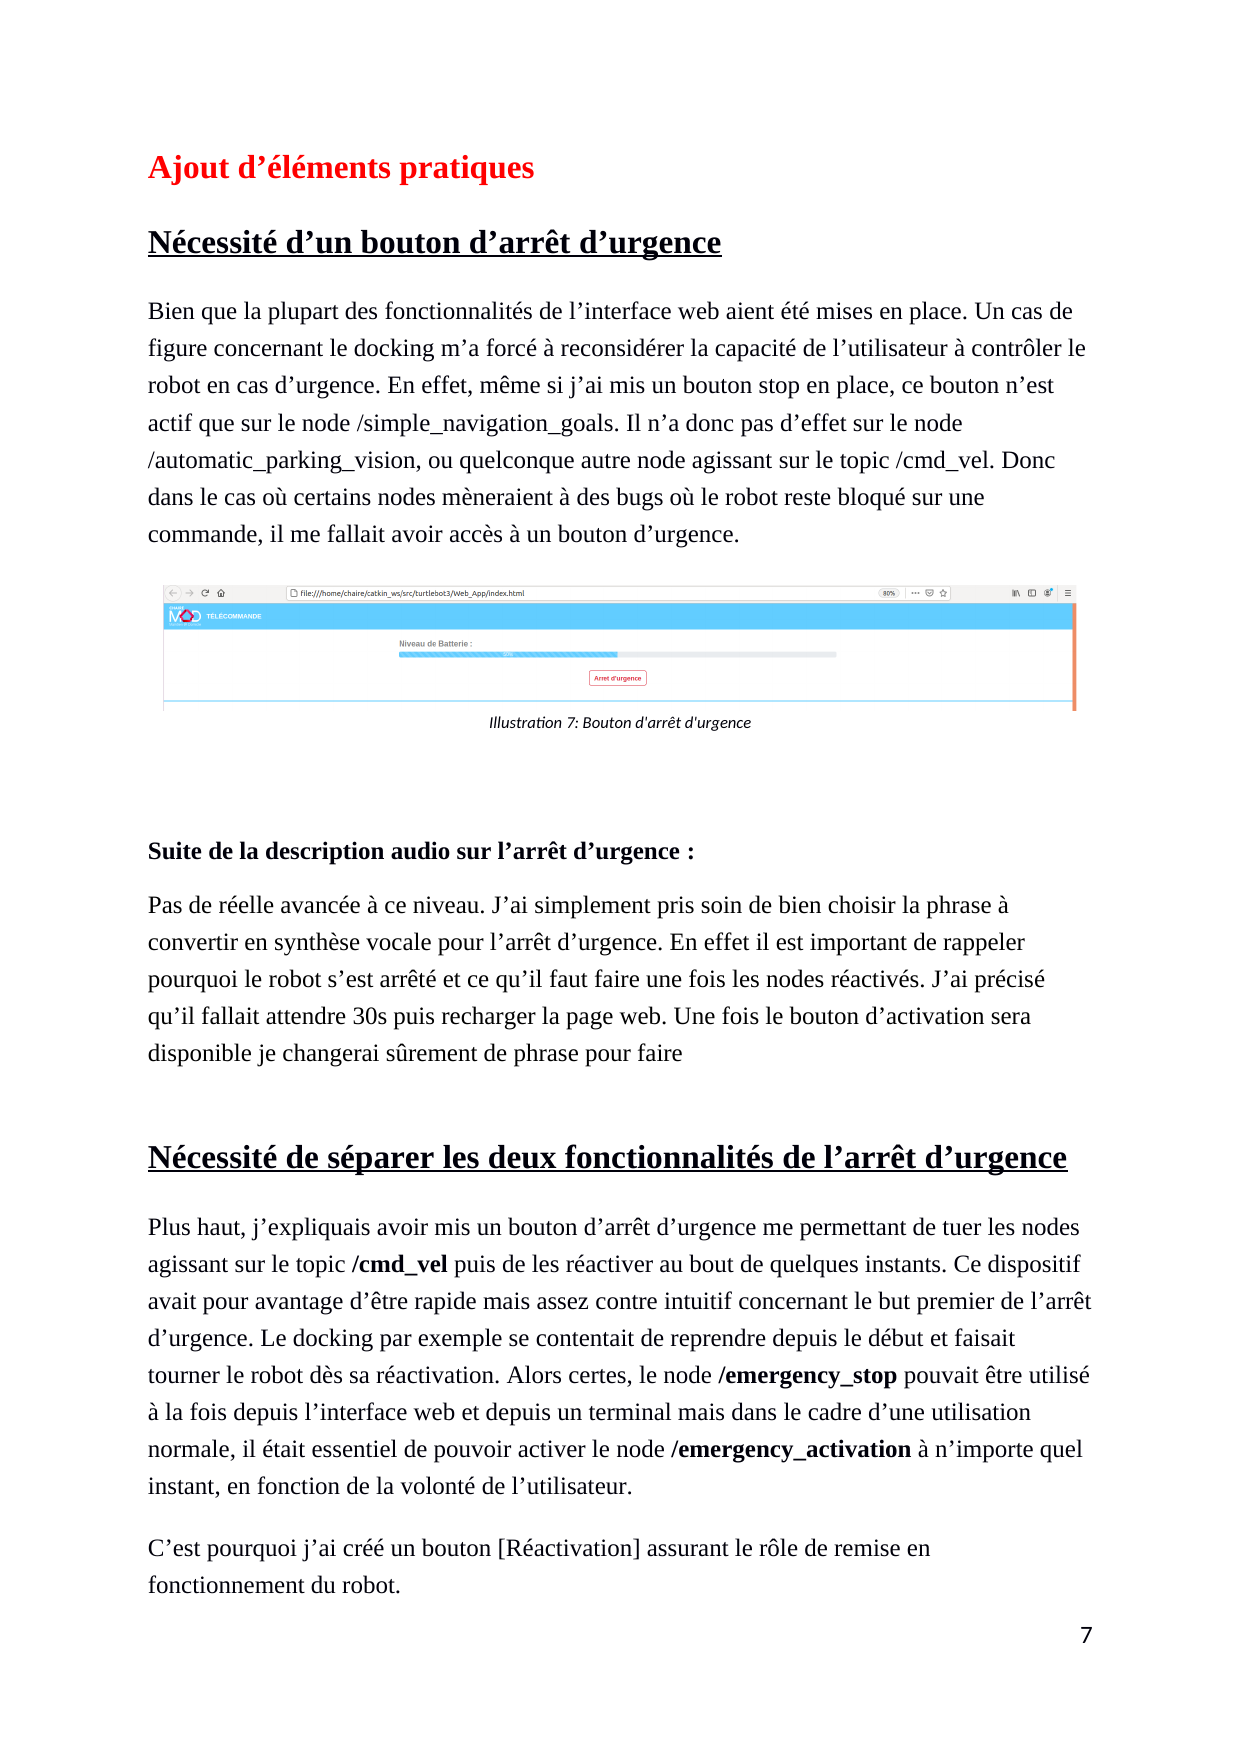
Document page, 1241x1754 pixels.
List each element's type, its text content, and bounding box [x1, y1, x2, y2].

text Suite de la description audio sur l’arrêt d’urgence : [148, 836, 1092, 865]
text Nécessité d’un bouton d’arrêt d’urgence [148, 222, 1092, 260]
text Nécessité de séparer les deux fonctionnalités de l’arrêt d’urgence [148, 1137, 1092, 1176]
text Bien que la plupart des fonctionnalités de l’interface web aient été mises en place. Un cas de figure concernant le docking m’a forcé à reconsidérer la capacité de l’utilisateur à contrôler le robot en cas d’urgence. En effet, même si j’ai mis un bouton stop en place, ce bouton n’est actif que sur le node /simple_navigation_goals. Il n’a donc pas d’effet sur le node /automatic_parking_vision, ou quelconque autre node agissant sur le topic /cmd_vel. Donc dans le cas où certains nodes mèneraient à des bugs où le robot reste bloqué sur une commande, il me fallait avoir accès à un bouton d’urgence. [148, 296, 1092, 548]
text Plus haut, j’expliquais avoir mis un bouton d’arrêt d’urgence me permettant de tuer les nodes agissant sur le topic /cmd_vel puis de les réactiver au bout de quelques instants. Ce dispositif avait pour avantage d’être rapide mais assez contre intuitif concernant le but premier de l’arrêt d’urgence. Le docking par exemple se contentait de reprendre depuis le début et faisait tourner le robot dès sa réactivation. Alors certes, le node /emergency_stop pouvait être utilisé à la fois depuis l’interface web et depuis un terminal mais dans le cadre d’une utilisation normale, il était essentiel de pouvoir activer le node /emergency_activation à n’importe quel instant, en fonction de la volonté de l’utilisateur. [148, 1212, 1092, 1500]
text Ajout d’éléments pratiques [148, 148, 1092, 186]
text C’est pourquoi j’ai créé un bouton [Réactivation] assurant le rôle de remise en fonctionnement du robot. [148, 1533, 1092, 1599]
picture [163, 585, 1077, 637]
text Illustration 7: Bouton d'arrêt d'urgence [164, 637, 1076, 732]
text Pas de réelle avancée à ce niveau. J’ai simplement pris soin de bien choisir la phrase à convertir en synthèse vocale pour l’arrêt d’urgence. En effet il est important de rappeler pourquoi le robot s’est arrêté et ce qu’il faut faire une fois les nodes réactivés. J’ai précisé qu’il fallait attendre 30s puis recharger la page web. Une fois le bouton d’activation sera disponible je changerai sûrement de phrase pour faire [148, 890, 1092, 1067]
